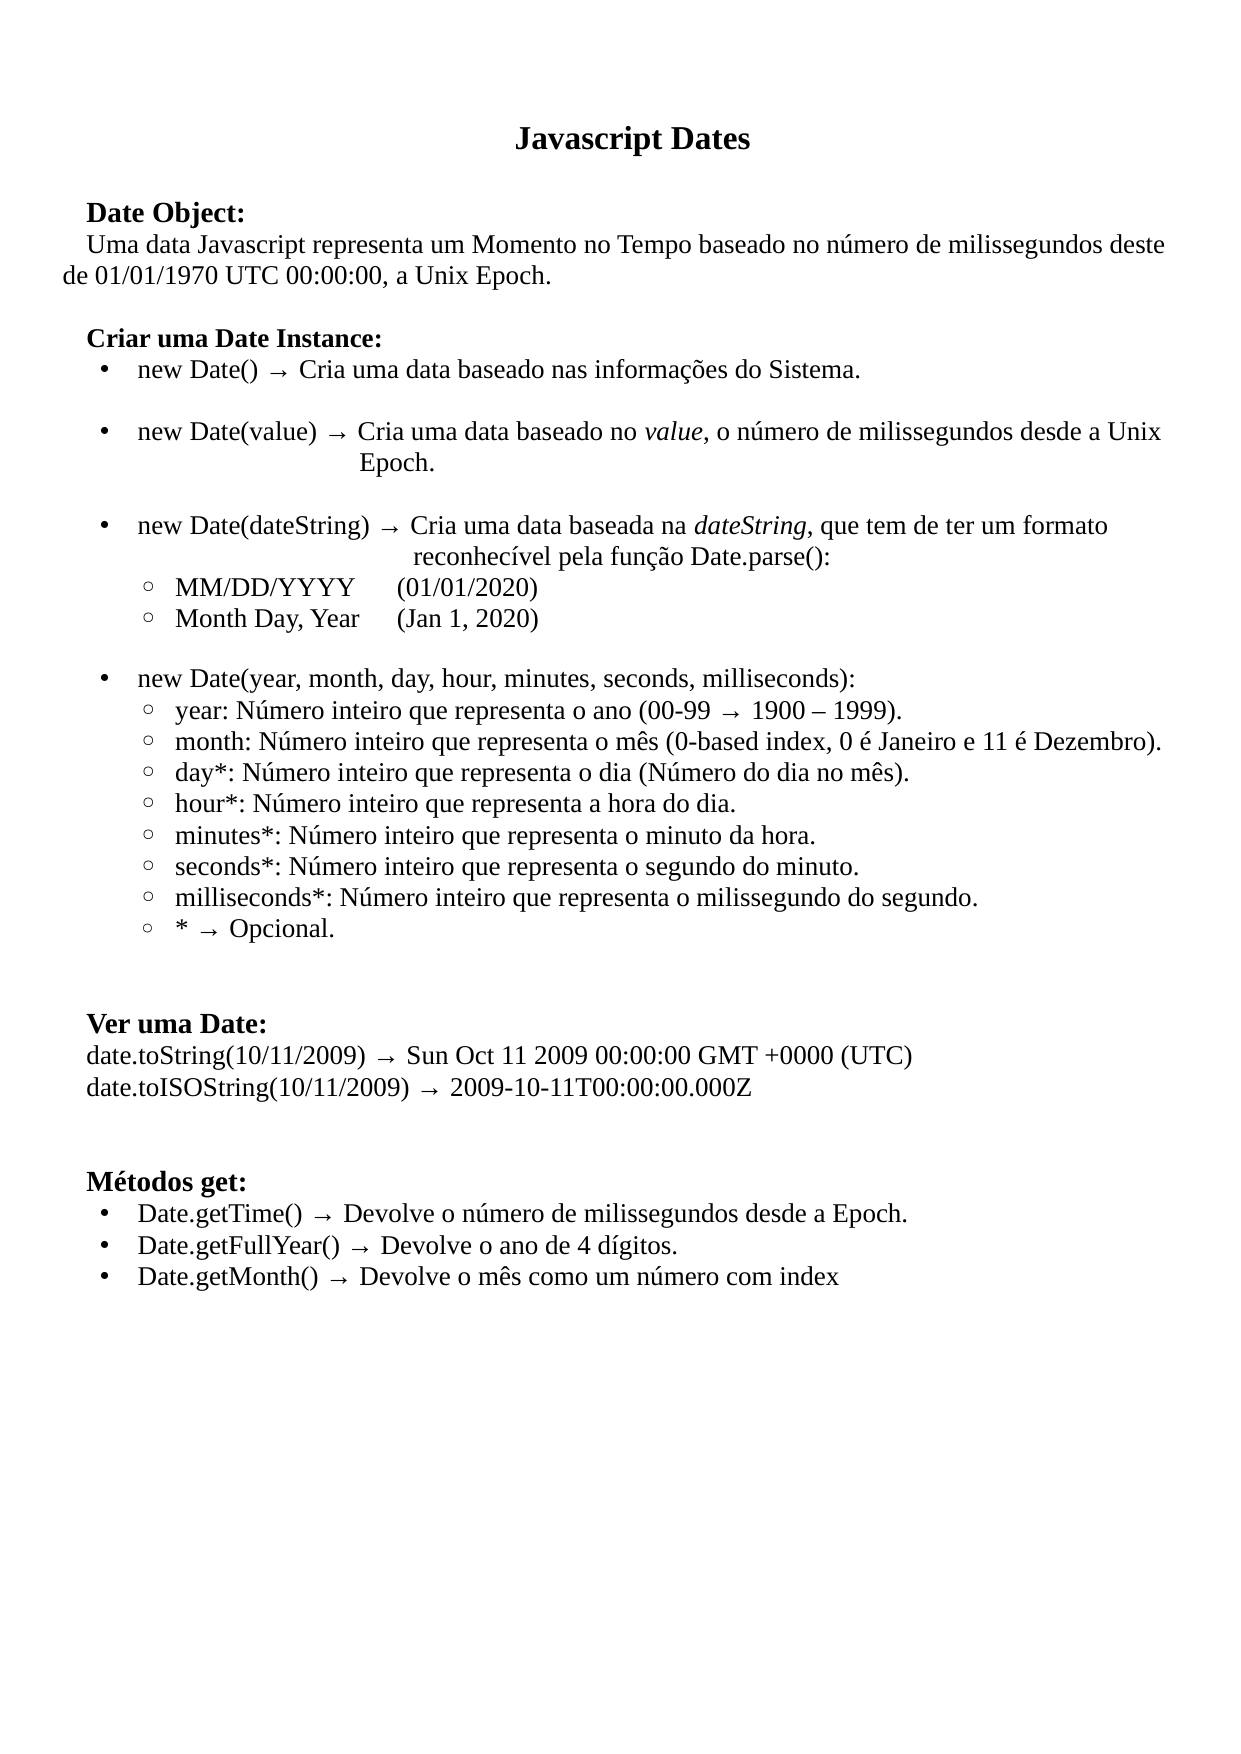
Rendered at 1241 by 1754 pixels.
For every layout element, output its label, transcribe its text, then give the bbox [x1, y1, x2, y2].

list year: Número inteiro que representa o ano (00-99 → 1900 – 1999). [137, 694, 1178, 725]
list MM/DD/YYYY (01/01/2020) [137, 571, 1178, 602]
list Date.getMonth() → Devolve o mês como um número com index [100, 1260, 1178, 1291]
list hour*: Número inteiro que representa a hora do dia. [137, 787, 1178, 819]
text Date Object: [62, 195, 1178, 228]
text Criar uma Date Instance: [62, 322, 1178, 353]
list new Date(value) → Cria uma data baseado no value, o número de milissegundos desde a Unix Epoch. [100, 415, 1178, 478]
list day*: Número inteiro que representa o dia (Número do dia no mês). [137, 756, 1178, 787]
text Uma data Javascript representa um Momento no Tempo baseado no número de milissegundos deste de 01/01/1970 UTC 00:00:00, a Unix Epoch. [62, 228, 1178, 291]
list seconds*: Número inteiro que representa o segundo do minuto. [137, 850, 1178, 881]
text date.toISOString(10/11/2009) → 2009-10-11T00:00:00.000Z [62, 1071, 1178, 1102]
text Métodos get: [62, 1164, 1178, 1198]
list new Date(year, month, day, hour, minutes, seconds, milliseconds): [100, 662, 1178, 694]
list Date.getTime() → Devolve o número de milissegundos desde a Epoch. [100, 1198, 1178, 1229]
list new Date() → Cria uma data baseado nas informações do Sistema. [100, 353, 1178, 384]
text date.toString(10/11/2009) → Sun Oct 11 2009 00:00:00 GMT +0000 (UTC) [62, 1039, 1178, 1071]
list Date.getFullYear() → Devolve o ano de 4 dígitos. [100, 1229, 1178, 1260]
list minutes*: Número inteiro que representa o minuto da hora. [137, 819, 1178, 850]
list new Date(dateString) → Cria uma data baseada na dateString, que tem de ter um formato reconhecível pela função Date.parse(): [100, 509, 1178, 571]
text Ver uma Date: [62, 1006, 1178, 1039]
text Javascript Dates [62, 118, 1178, 156]
list * → Opcional. [137, 912, 1178, 944]
list month: Número inteiro que representa o mês (0-based index, 0 é Janeiro e 11 é Dezembro). [137, 725, 1178, 756]
list milliseconds*: Número inteiro que representa o milissegundo do segundo. [137, 881, 1178, 912]
list Month Day, Year (Jan 1, 2020) [137, 602, 1178, 634]
